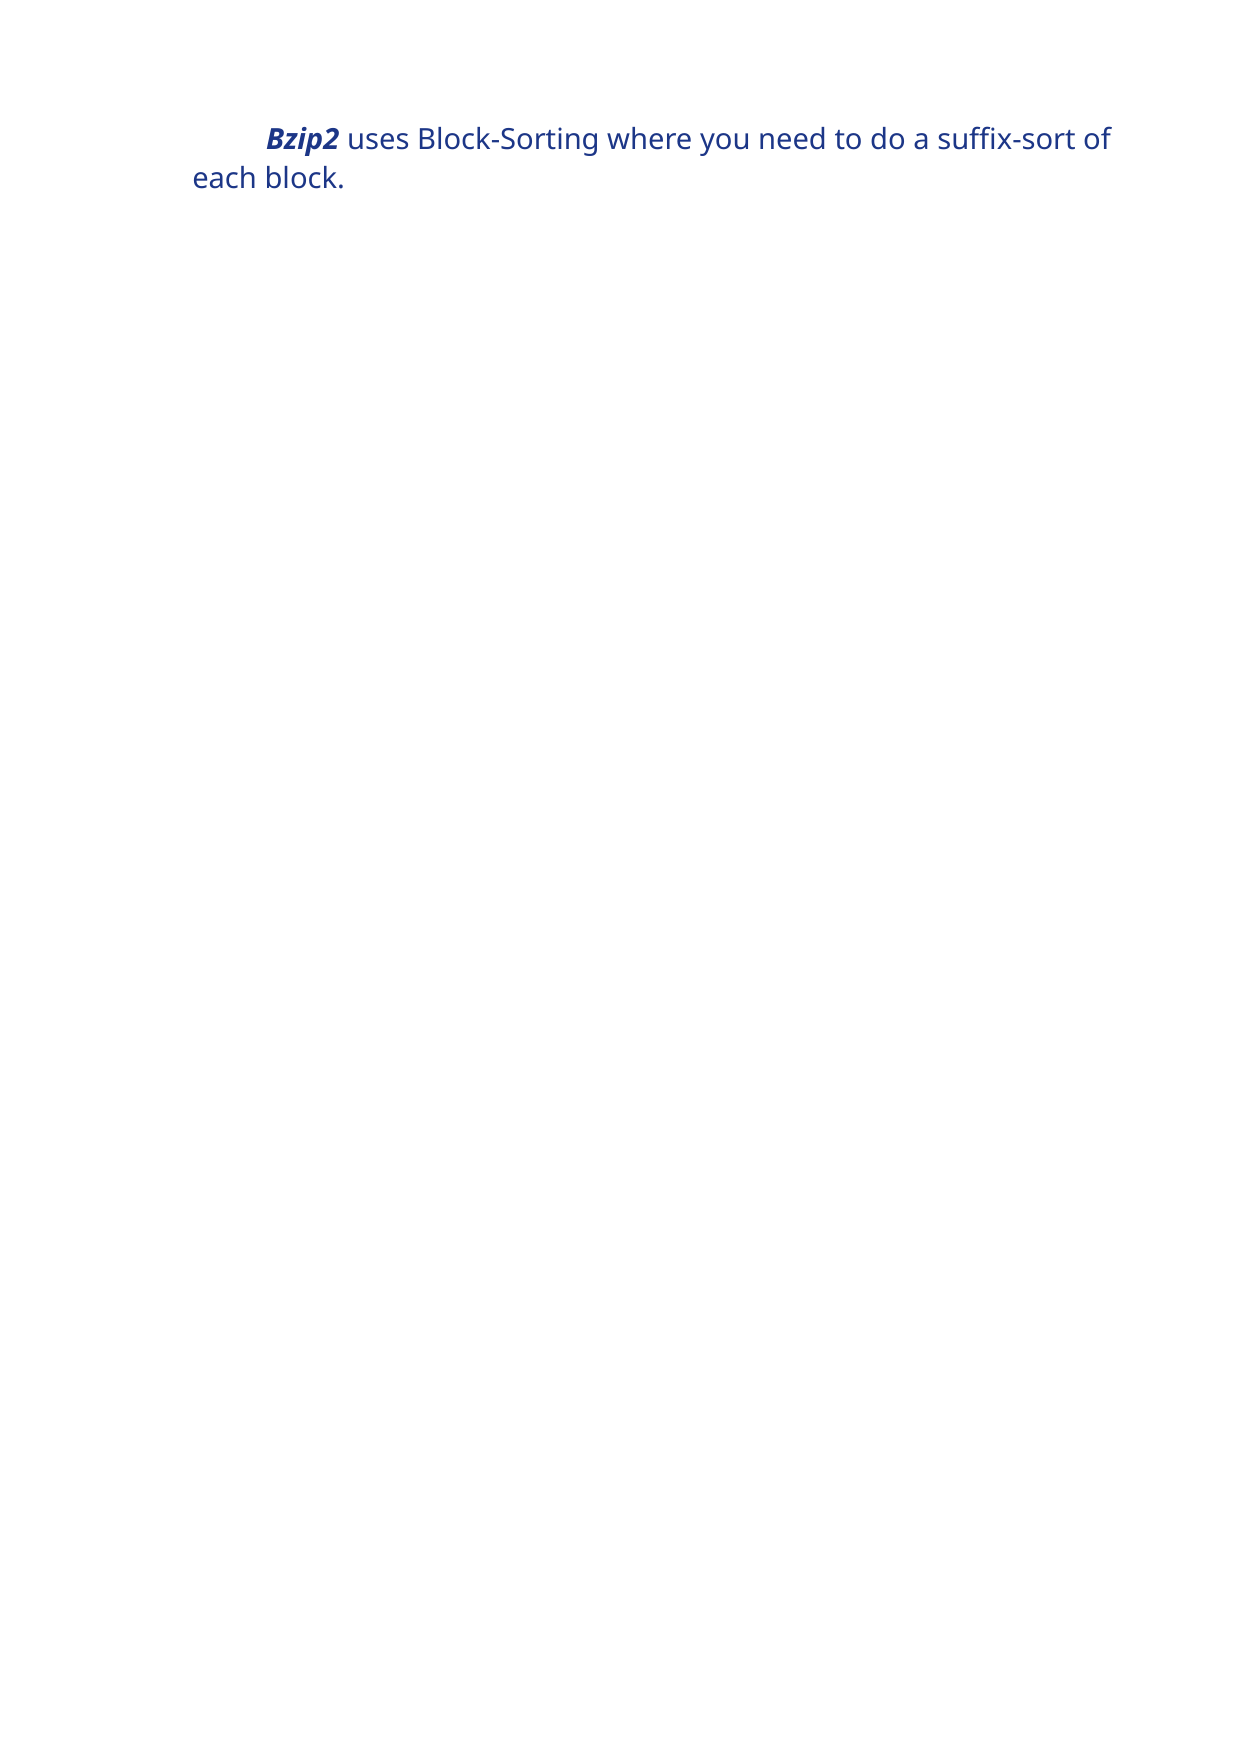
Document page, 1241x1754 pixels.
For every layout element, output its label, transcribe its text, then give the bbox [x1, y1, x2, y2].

text Bzip2 uses Block-Sorting where you need to do a suffix-sort of each block. [118, 118, 1122, 197]
